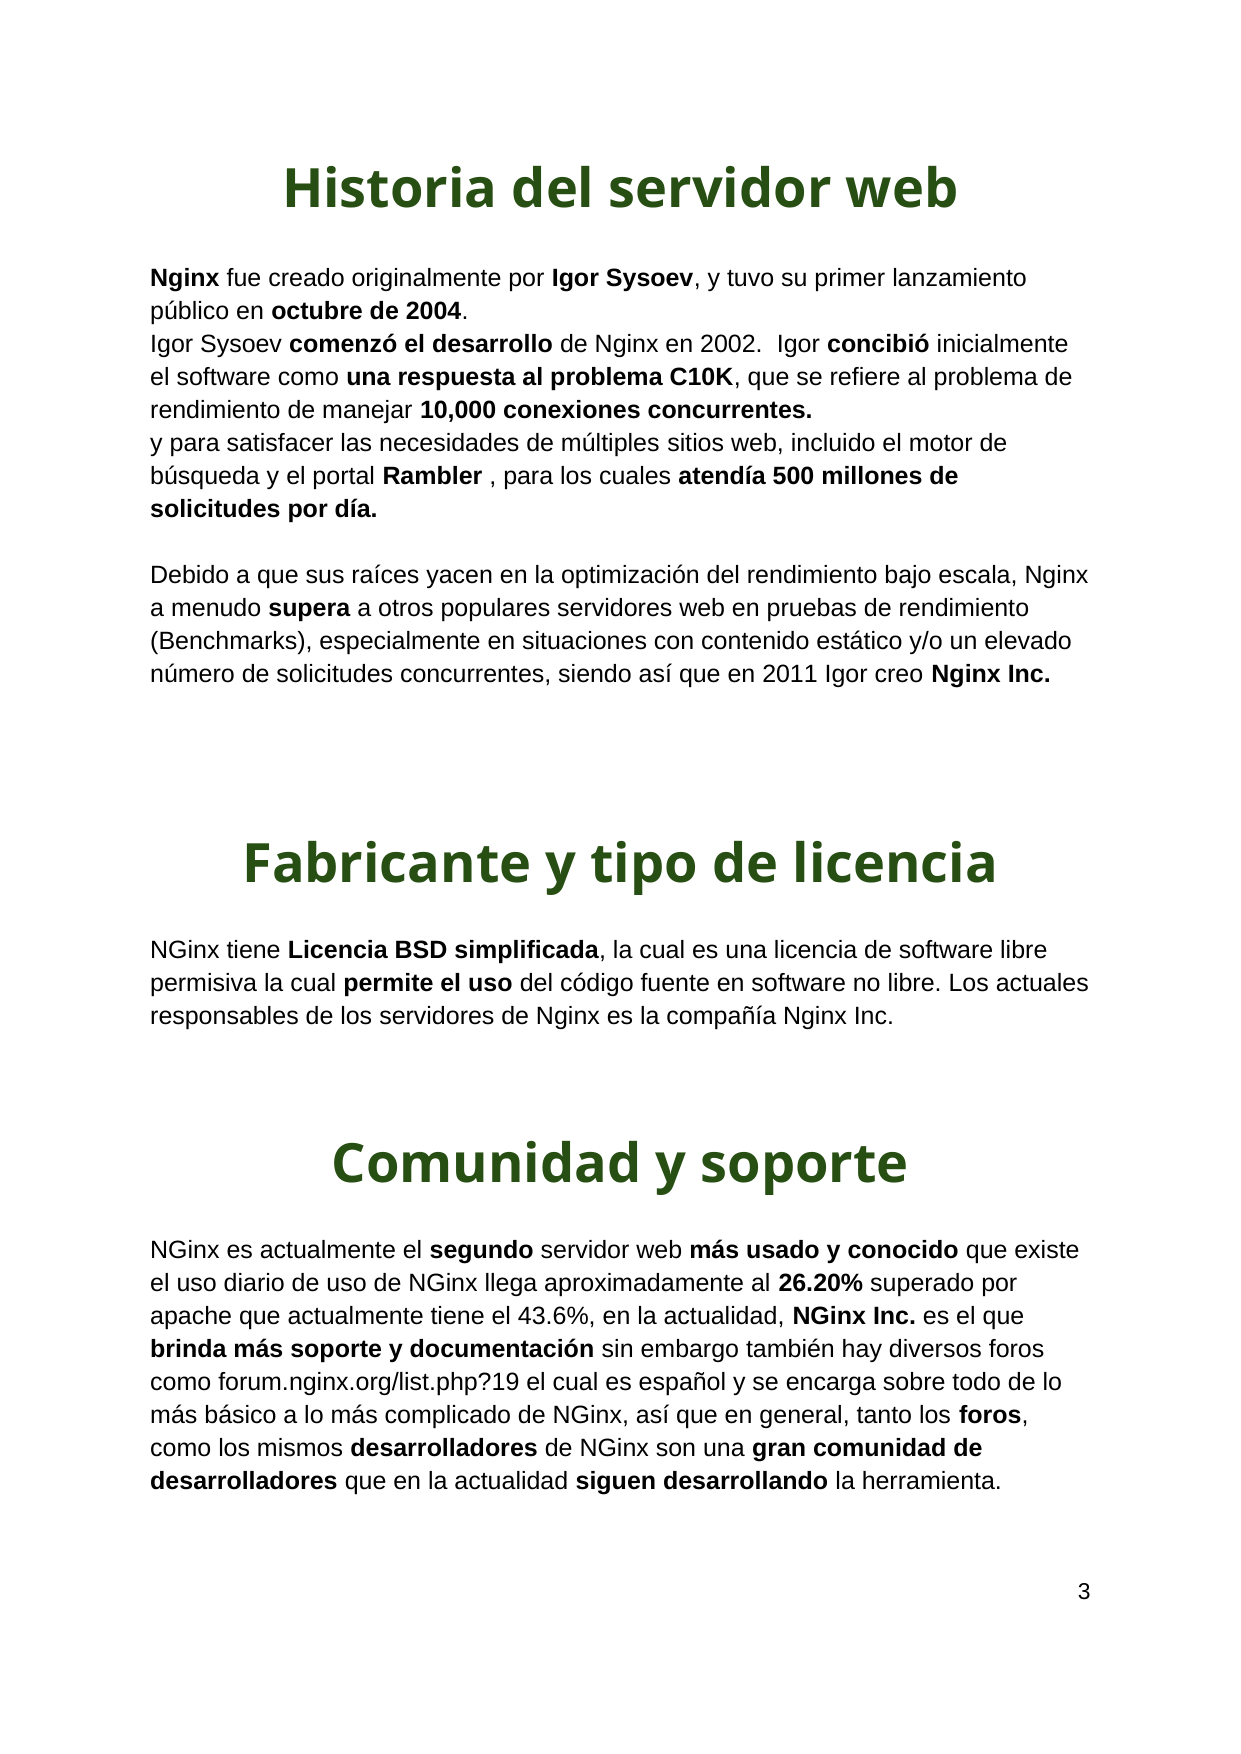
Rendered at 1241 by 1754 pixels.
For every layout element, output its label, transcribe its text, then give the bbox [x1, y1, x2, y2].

title Fabricante y tipo de licencia [150, 824, 1090, 898]
text NGinx es actualmente el segundo servidor web más usado y conocido que existe el uso diario de uso de NGinx llega aproximadamente al 26.20% superado por apache que actualmente tiene el 43.6%, en la actualidad, NGinx Inc. es el que brinda más soporte y documentación sin embargo también hay diversos foros como forum.nginx.org/list.php?19 el cual es español y se encarga sobre todo de lo más básico a lo más complicado de NGinx, así que en general, tanto los foros, como los mismos desarrolladores de NGinx son una gran comunidad de desarrolladores que en la actualidad siguen desarrollando la herramienta. [150, 1234, 1090, 1494]
text Debido a que sus raíces yacen en la optimización del rendimiento bajo escala, Nginx a menudo supera a otros populares servidores web en pruebas de rendimiento (Benchmarks), especialmente en situaciones con contenido estático y/o un elevado número de solicitudes concurrentes, siendo así que en 2011 Igor creo Nginx Inc. [150, 560, 1090, 688]
text y para satisfacer las necesidades de múltiples sitios web, incluido el motor de búsqueda y el portal Rambler , para los cuales atendía 500 millones de solicitudes por día. [150, 428, 1090, 523]
text NGinx tiene Licencia BSD simplificada, la cual es una licencia de software libre permisiva la cual permite el uso del código fuente en software no libre. Los actuales responsables de los servidores de Nginx es la compañía Nginx Inc. [150, 935, 1090, 1029]
title Comunidad y soporte [150, 1124, 1090, 1198]
title Historia del servidor web [150, 150, 1090, 224]
text Igor Sysoev comenzó el desarrollo de Nginx en 2002. Igor concibió inicialmente el software como una respuesta al problema C10K, que se refiere al problema de rendimiento de manejar 10,000 conexiones concurrentes. [150, 329, 1090, 424]
text Nginx fue creado originalmente por Igor Sysoev, y tuvo su primer lanzamiento público en octubre de 2004. [150, 263, 1090, 325]
